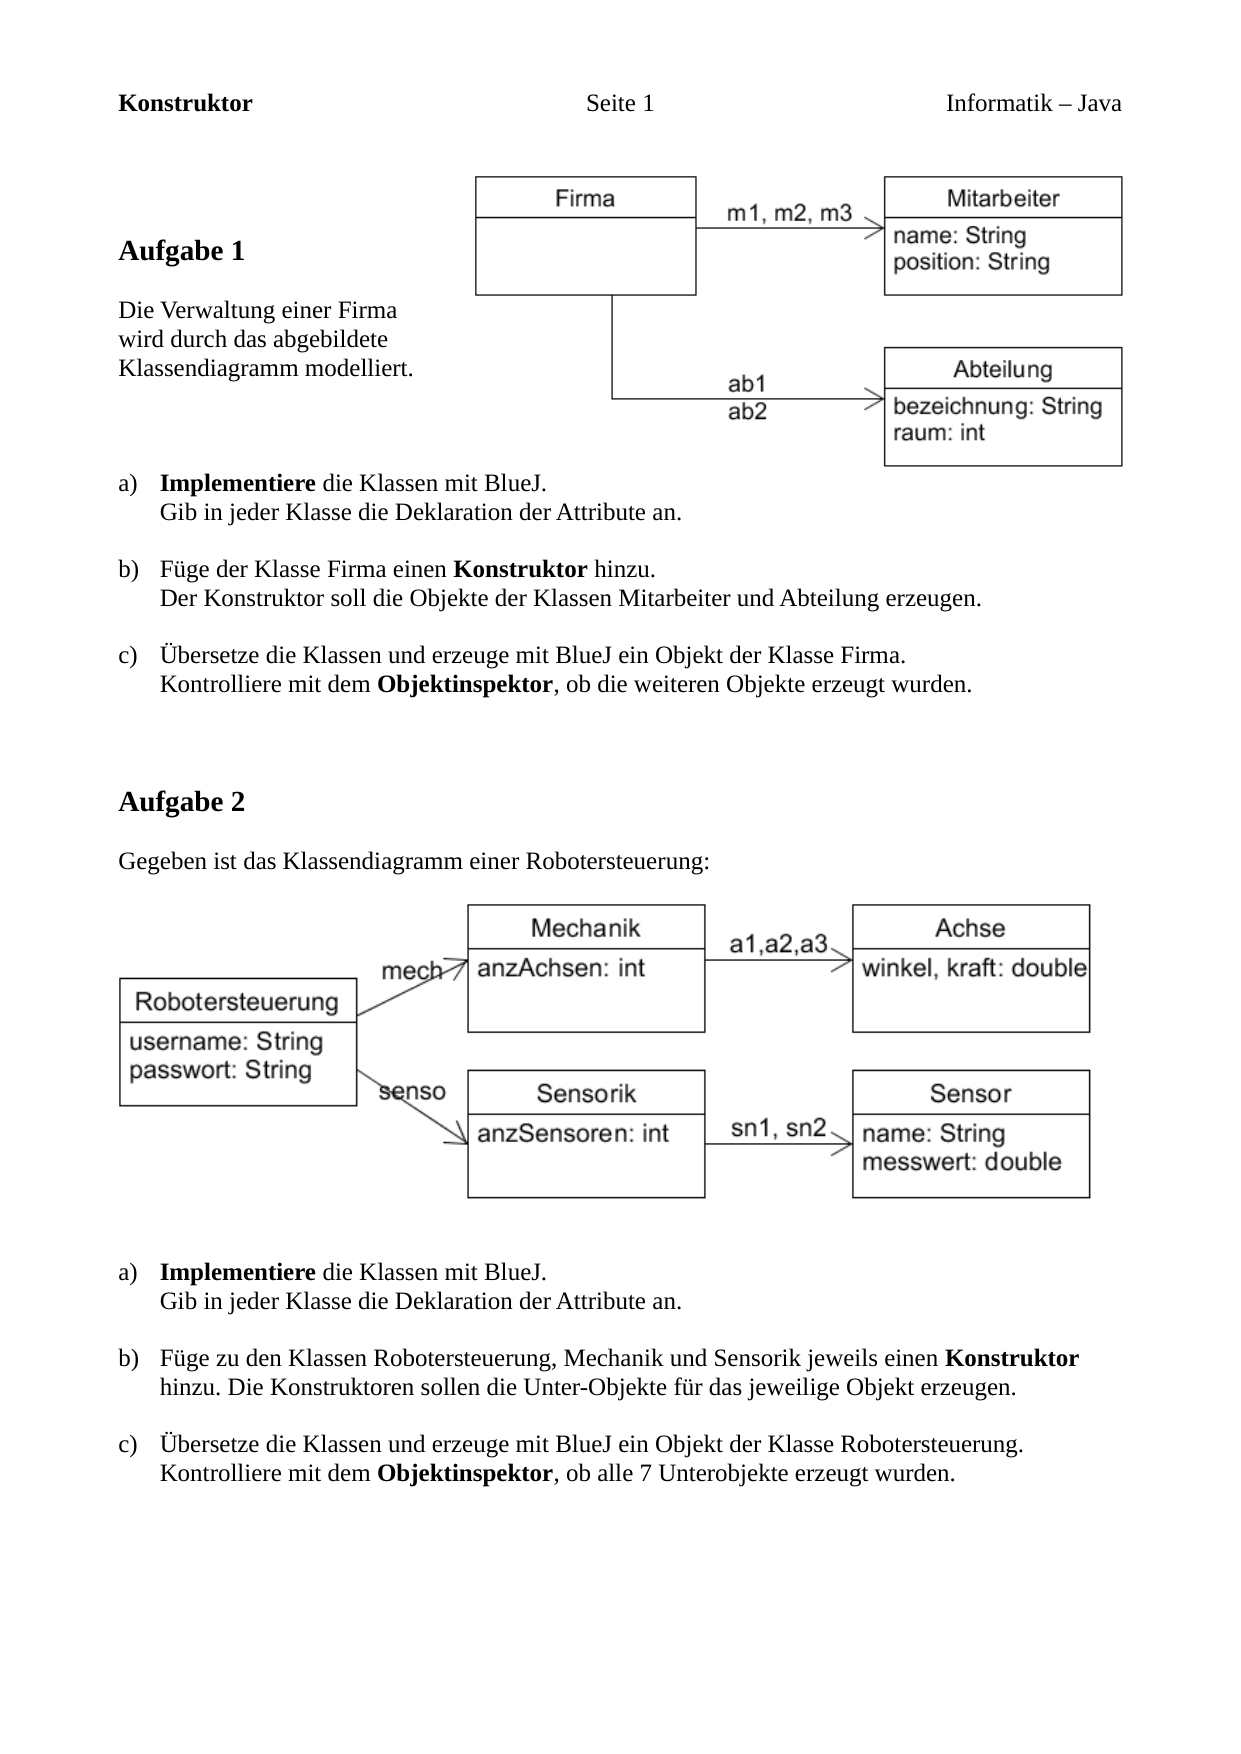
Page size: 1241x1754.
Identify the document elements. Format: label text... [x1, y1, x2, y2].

picture [474, 175, 1124, 468]
text Aufgabe 2 [118, 784, 1122, 818]
list Implementiere die Klassen mit BlueJ. Gib in jeder Klasse die Deklaration der Attribute an. [118, 1257, 1122, 1314]
text Gegeben ist das Klassendiagramm einer Robotersteuerung: [118, 846, 1122, 875]
text Aufgabe 1 [118, 233, 474, 267]
text Die Verwaltung einer Firma wird durch das abgebildete Klassendiagramm modelliert. [118, 295, 474, 382]
list Füge der Klasse Firma einen Konstruktor hinzu. Der Konstruktor soll die Objekte der Klassen Mitarbeiter und Abteilung erzeugen. [118, 554, 1122, 612]
list Implementiere die Klassen mit BlueJ. Gib in jeder Klasse die Deklaration der Attribute an. [118, 468, 1122, 525]
list Übersetze die Klassen und erzeuge mit BlueJ ein Objekt der Klasse Robotersteuerung. Kontrolliere mit dem Objektinspektor, ob alle 7 Unterobjekte erzeugt wurden. [118, 1429, 1122, 1487]
list Übersetze die Klassen und erzeuge mit BlueJ ein Objekt der Klasse Firma. Kontrolliere mit dem Objektinspektor, ob die weiteren Objekte erzeugt wurden. [118, 640, 1122, 698]
list Füge zu den Klassen Robotersteuerung, Mechanik und Sensorik jeweils einen Konstruktor hinzu. Die Konstruktoren sollen die Unter-Objekte für das jeweilige Objekt erzeugen. [118, 1343, 1122, 1401]
picture [118, 903, 1092, 1200]
